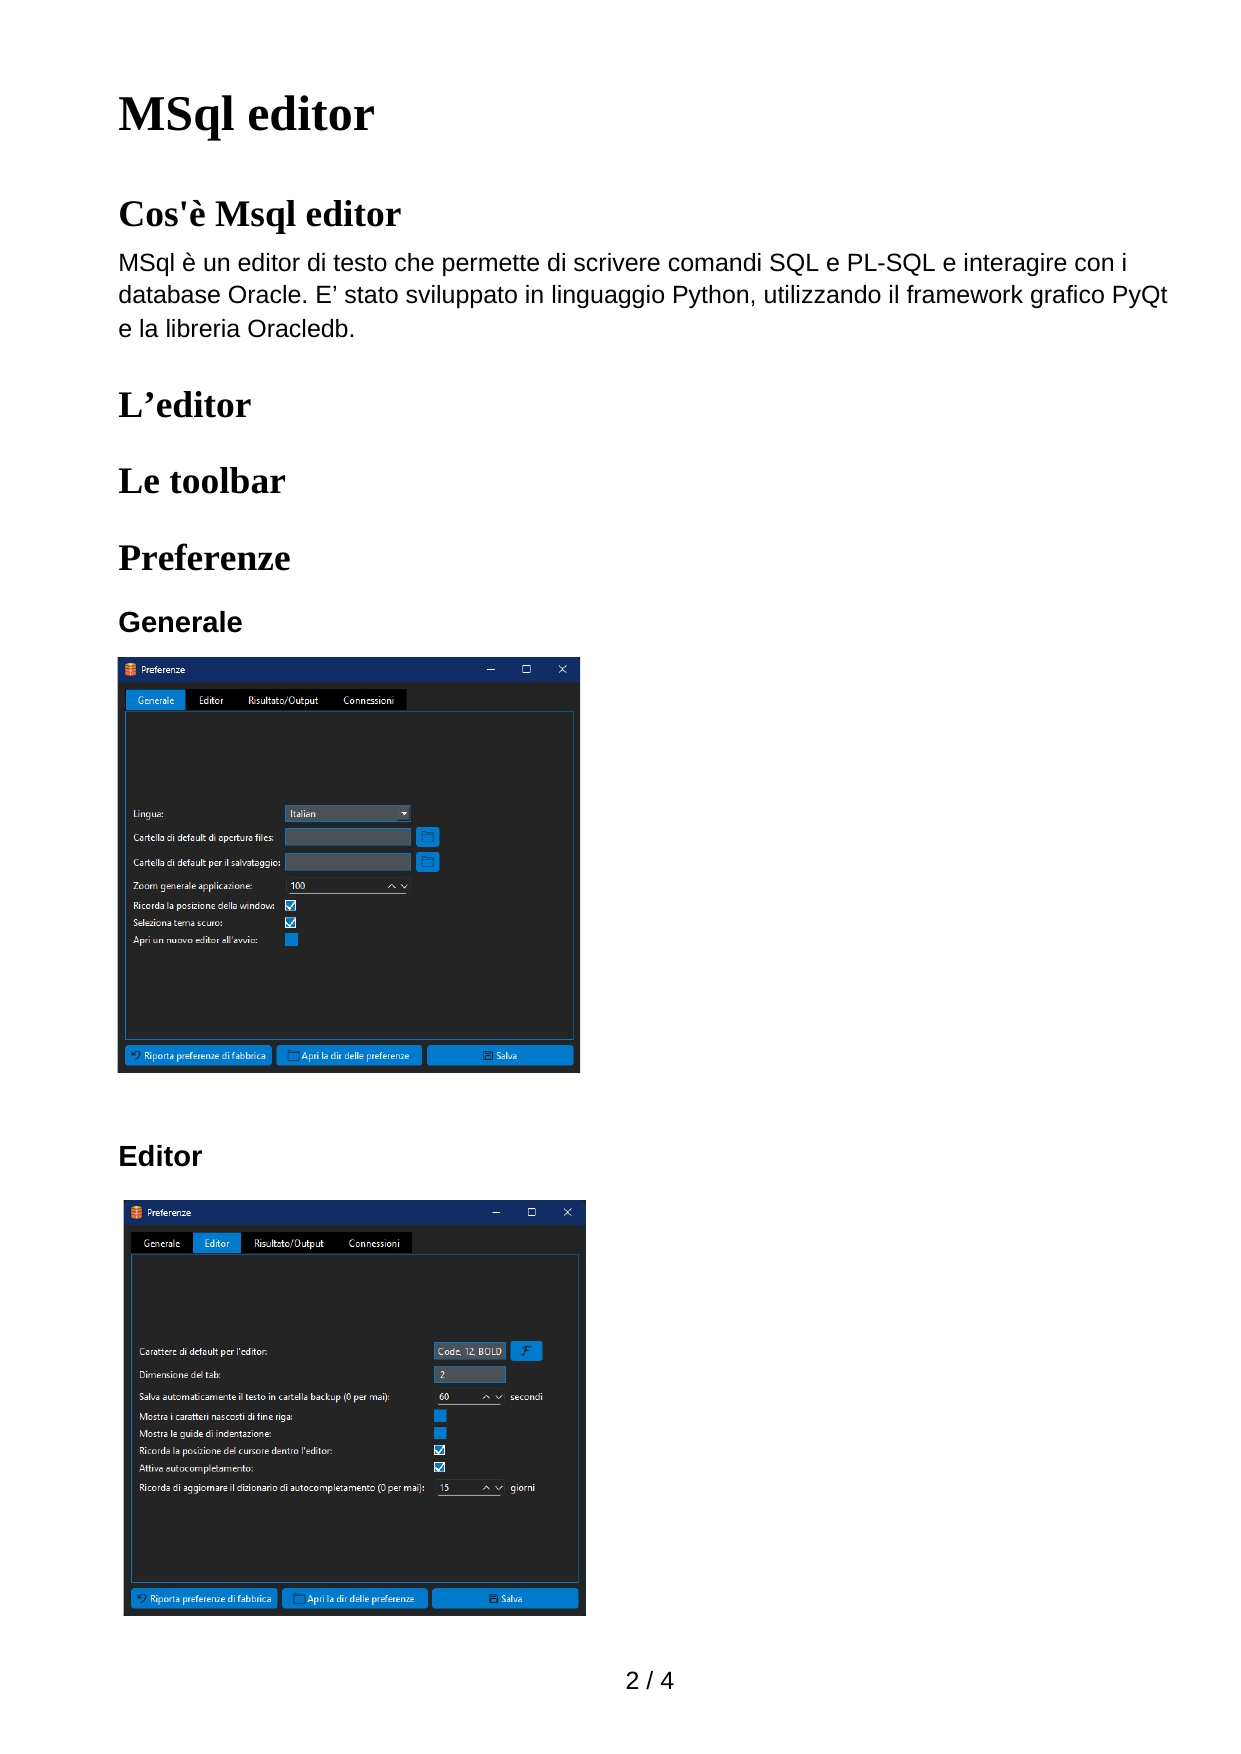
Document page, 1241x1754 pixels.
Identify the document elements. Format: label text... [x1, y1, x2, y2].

subtitle Editor [118, 1139, 1181, 1173]
subtitle Cos'è Msql editor [118, 192, 1181, 235]
subtitle Preferenze [118, 535, 1181, 578]
picture [117, 657, 580, 1073]
subtitle Generale [118, 605, 1181, 639]
subtitle Le toolbar [118, 458, 1181, 502]
subtitle L’editor [118, 382, 1181, 425]
text MSql è un editor di testo che permette di scrivere comandi SQL e PL-SQL e interagire con i database Oracle. E’ stato sviluppato in linguaggio Python, utilizzando il framework grafico PyQt e la libreria Oracledb. [118, 247, 1181, 342]
picture [123, 1200, 586, 1616]
